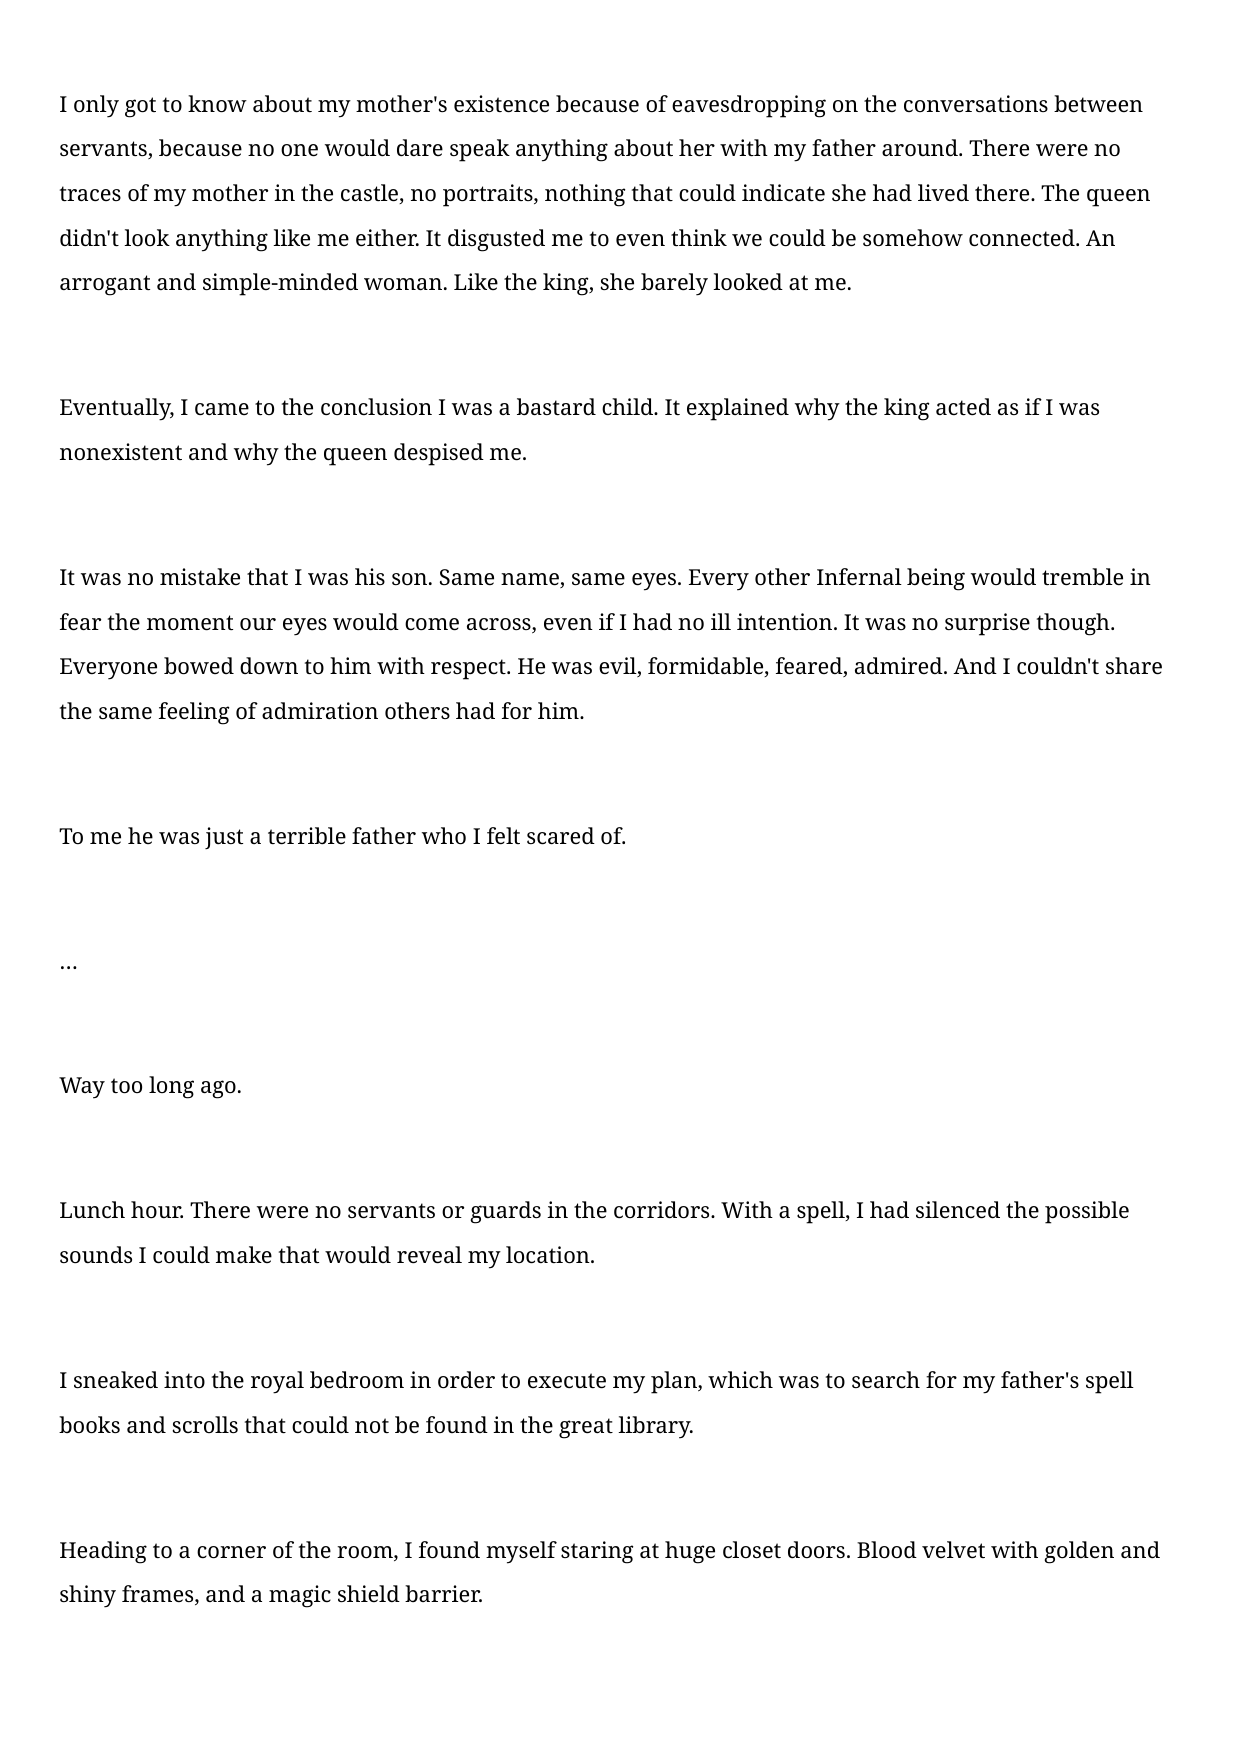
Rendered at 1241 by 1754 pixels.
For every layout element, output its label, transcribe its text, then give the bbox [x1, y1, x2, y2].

text Eventually, I came to the conclusion I was a bastard child. It explained why the king acted as if I was nonexistent and why the queen despised me. [59, 392, 1181, 467]
text I only got to know about my mother's existence because of eavesdropping on the conversations between servants, because no one would dare speak anything about her with my father around. There were no traces of my mother in the castle, no portraits, nothing that could indicate she had lived there. The queen didn't look anything like me either. It disgusted me to even think we could be somehow connected. An arrogant and simple-minded woman. Like the king, she barely looked at me. [59, 88, 1181, 297]
text Lunch hour. There were no servants or guards in the corridors. With a spell, I had silenced the possible sounds I could make that would reveal my location. [59, 1195, 1181, 1270]
text To me he was just a terrible father who I felt scared of. [59, 821, 1181, 851]
text It was no mistake that I was his son. Same name, same eyes. Every other Infernal being would tremble in fear the moment our eyes would come across, even if I had no ill intention. It was no surprise though. Everyone bowed down to him with respect. He was evil, formidable, feared, admired. And I couldn't share the same feeling of admiration others had for him. [59, 562, 1181, 726]
text Way too long ago. [59, 1071, 1181, 1100]
text Heading to a corner of the room, I found myself staring at huge closet doors. Blood velvet with golden and shiny frames, and a magic shield barrier. [59, 1534, 1181, 1609]
text … [59, 946, 1181, 975]
text I sneaked into the royal bedroom in order to execute my plan, which was to search for my father's spell books and scrolls that could not be found in the great library. [59, 1365, 1181, 1439]
